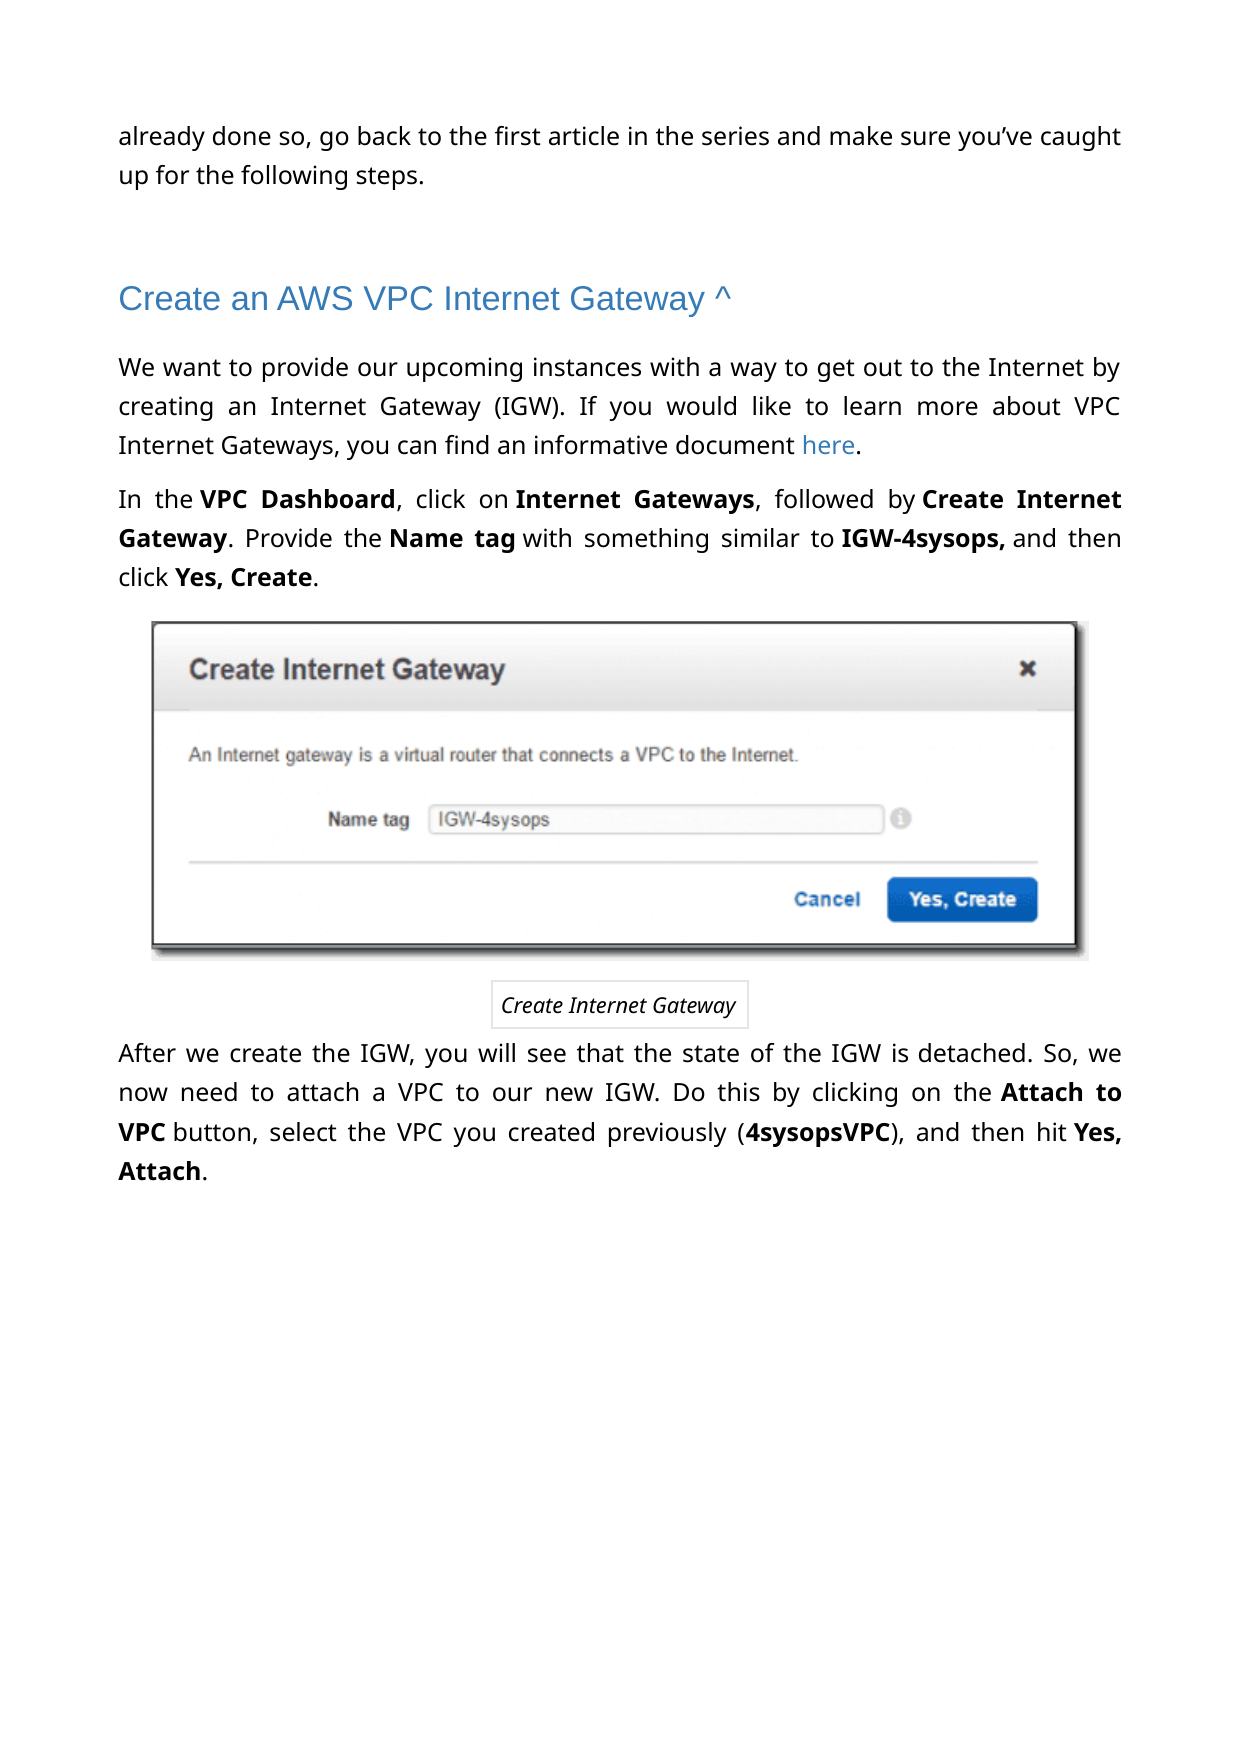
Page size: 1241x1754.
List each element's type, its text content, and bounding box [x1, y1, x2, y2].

text Create Internet Gateway [493, 982, 747, 1027]
text After we create the IGW, you will see that the state of the IGW is detached. So, we now need to attach a VPC to our new IGW. Do this by clicking on the Attach to VPC button, select the VPC you created previously (4sysopsVPC), and then hit Yes, Attach. [118, 1036, 1122, 1187]
text already done so, go back to the first article in the series and make sure you’ve caught up for the following steps. [118, 118, 1122, 191]
text In the VPC Dashboard, click on Internet Gateways, followed by Create Internet Gateway. Provide the Name tag with something similar to IGW-4sysops, and then click Yes, Create. [118, 481, 1122, 594]
subtitle Create an AWS VPC Internet Gateway ^ [118, 274, 1122, 318]
text We want to provide our upcoming instances with a way to get out to the Internet by creating an Internet Gateway (IGW). If you would like to learn more about VPC Internet Gateways, you can find an informative document here. [118, 349, 1122, 462]
text [749, 980, 1114, 1029]
picture [151, 621, 1089, 961]
text [126, 980, 491, 1029]
